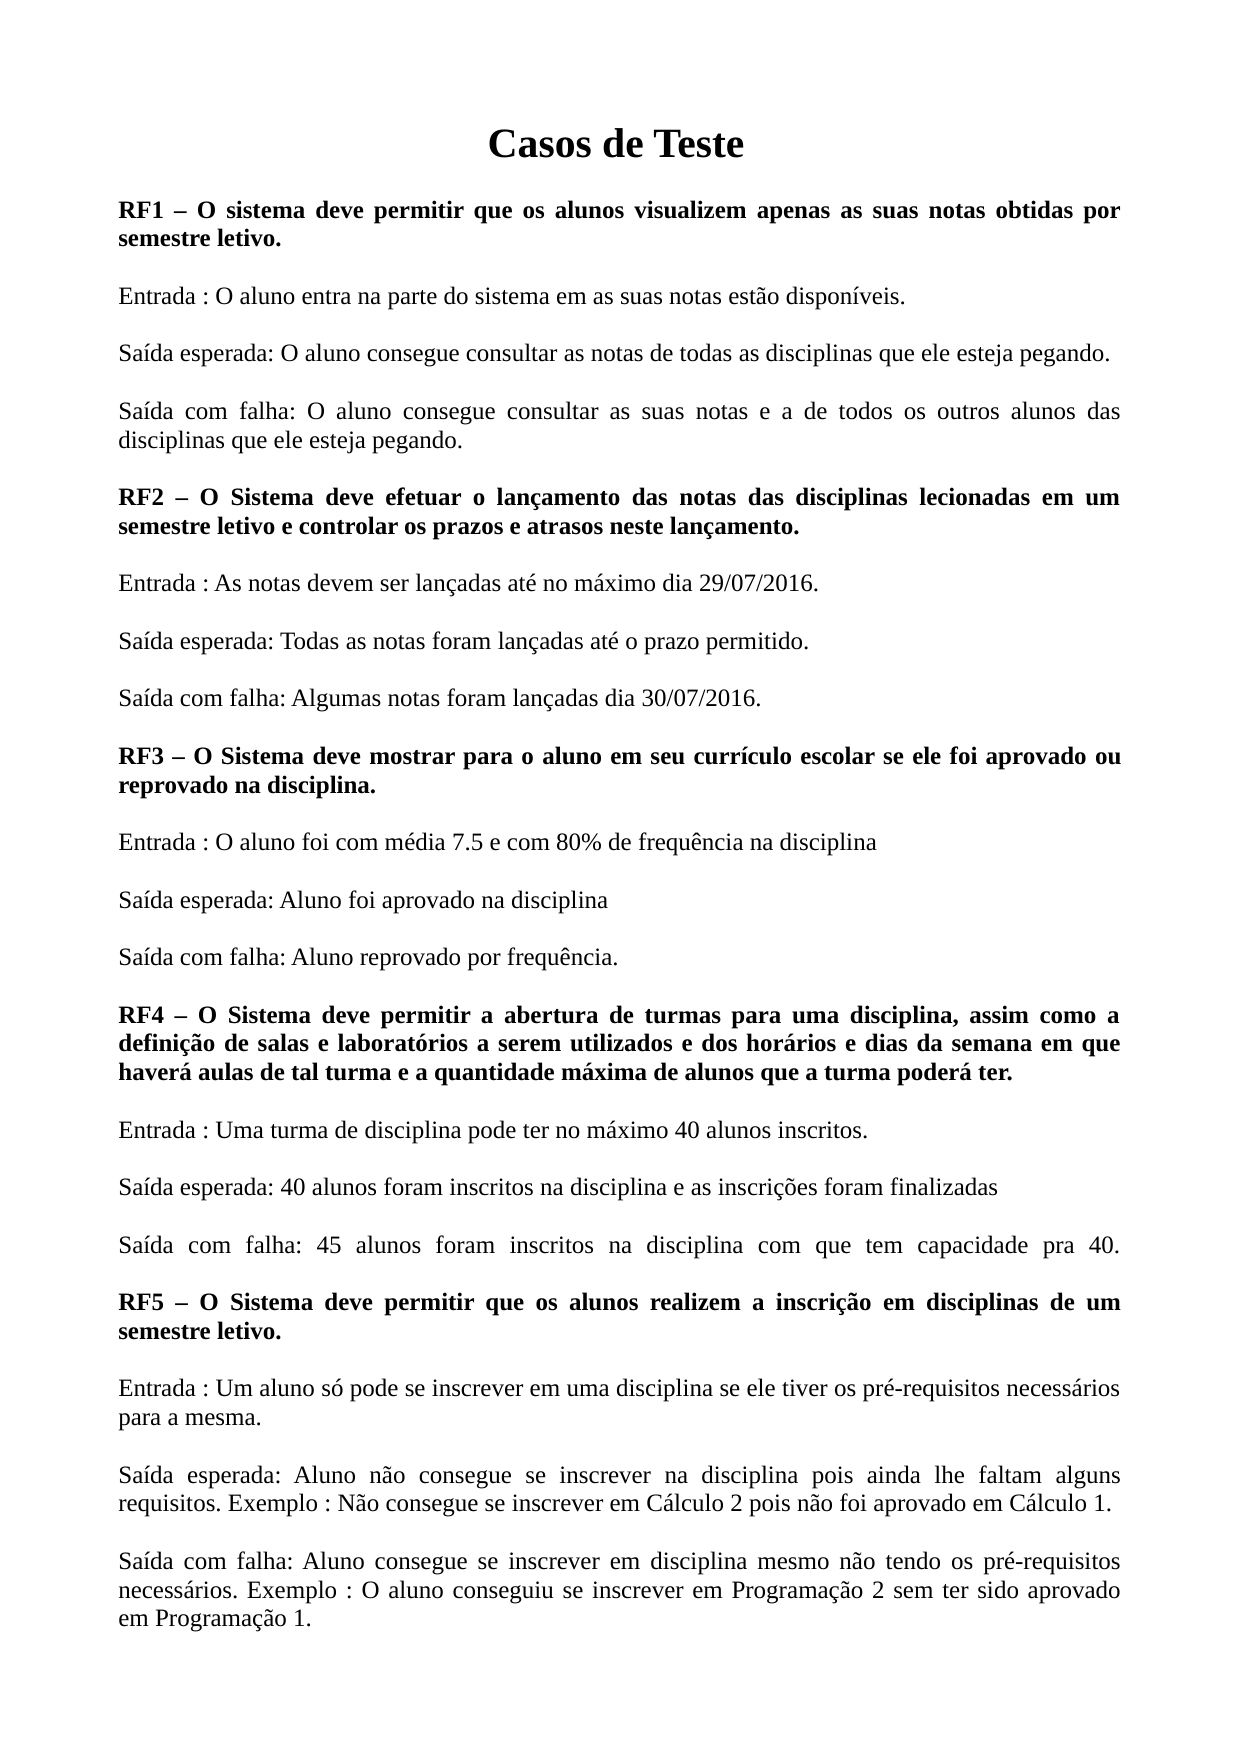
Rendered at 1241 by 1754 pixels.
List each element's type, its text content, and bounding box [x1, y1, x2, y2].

text Entrada : Uma turma de disciplina pode ter no máximo 40 alunos inscritos. [118, 1086, 1122, 1143]
text Saída com falha: 45 alunos foram inscritos na disciplina com que tem capacidade pra 40. [118, 1201, 1122, 1287]
text RF3 – O Sistema deve mostrar para o aluno em seu currículo escolar se ele foi aprovado ou reprovado na disciplina. [118, 741, 1122, 798]
text Entrada : Um aluno só pode se inscrever em uma disciplina se ele tiver os pré-requisitos necessários para a mesma. [118, 1345, 1122, 1431]
text Saída esperada: Aluno não consegue se inscrever na disciplina pois ainda lhe faltam alguns requisitos. Exemplo : Não consegue se inscrever em Cálculo 2 pois não foi aprovado em Cálculo 1. [118, 1431, 1122, 1517]
text Saída esperada: Todas as notas foram lançadas até o prazo permitido. [118, 597, 1122, 655]
text Casos de Teste [118, 118, 1122, 166]
text Saída com falha: Aluno reprovado por frequência. RF4 – O Sistema deve permitir a abertura de turmas para uma disciplina, assim como a definição de salas e laboratórios a serem utilizados e dos horários e dias da semana em que haverá aulas de tal turma e a quantidade máxima de alunos que a turma poderá ter. [118, 942, 1122, 1086]
text Entrada : O aluno foi com média 7.5 e com 80% de frequência na disciplina [118, 798, 1122, 856]
text Saída esperada: 40 alunos foram inscritos na disciplina e as inscrições foram finalizadas [118, 1143, 1122, 1201]
text Saída com falha: Aluno consegue se inscrever em disciplina mesmo não tendo os pré-requisitos necessários. Exemplo : O aluno conseguiu se inscrever em Programação 2 sem ter sido aprovado em Programação 1. [118, 1517, 1122, 1632]
text Saída esperada: Aluno foi aprovado na disciplina [118, 856, 1122, 913]
text Saída com falha: O aluno consegue consultar as suas notas e a de todos os outros alunos das disciplinas que ele esteja pegando. RF2 – O Sistema deve efetuar o lançamento das notas das disciplinas lecionadas em um semestre letivo e controlar os prazos e atrasos neste lançamento. [118, 367, 1122, 540]
text Entrada : As notas devem ser lançadas até no máximo dia 29/07/2016. [118, 540, 1122, 597]
text Saída esperada: O aluno consegue consultar as notas de todas as disciplinas que ele esteja pegando. [118, 310, 1122, 367]
text RF5 – O Sistema deve permitir que os alunos realizem a inscrição em disciplinas de um semestre letivo. [118, 1287, 1122, 1345]
text RF1 – O sistema deve permitir que os alunos visualizem apenas as suas notas obtidas por semestre letivo. [118, 195, 1122, 252]
text Entrada : O aluno entra na parte do sistema em as suas notas estão disponíveis. [118, 252, 1122, 310]
text Saída com falha: Algumas notas foram lançadas dia 30/07/2016. [118, 655, 1122, 712]
